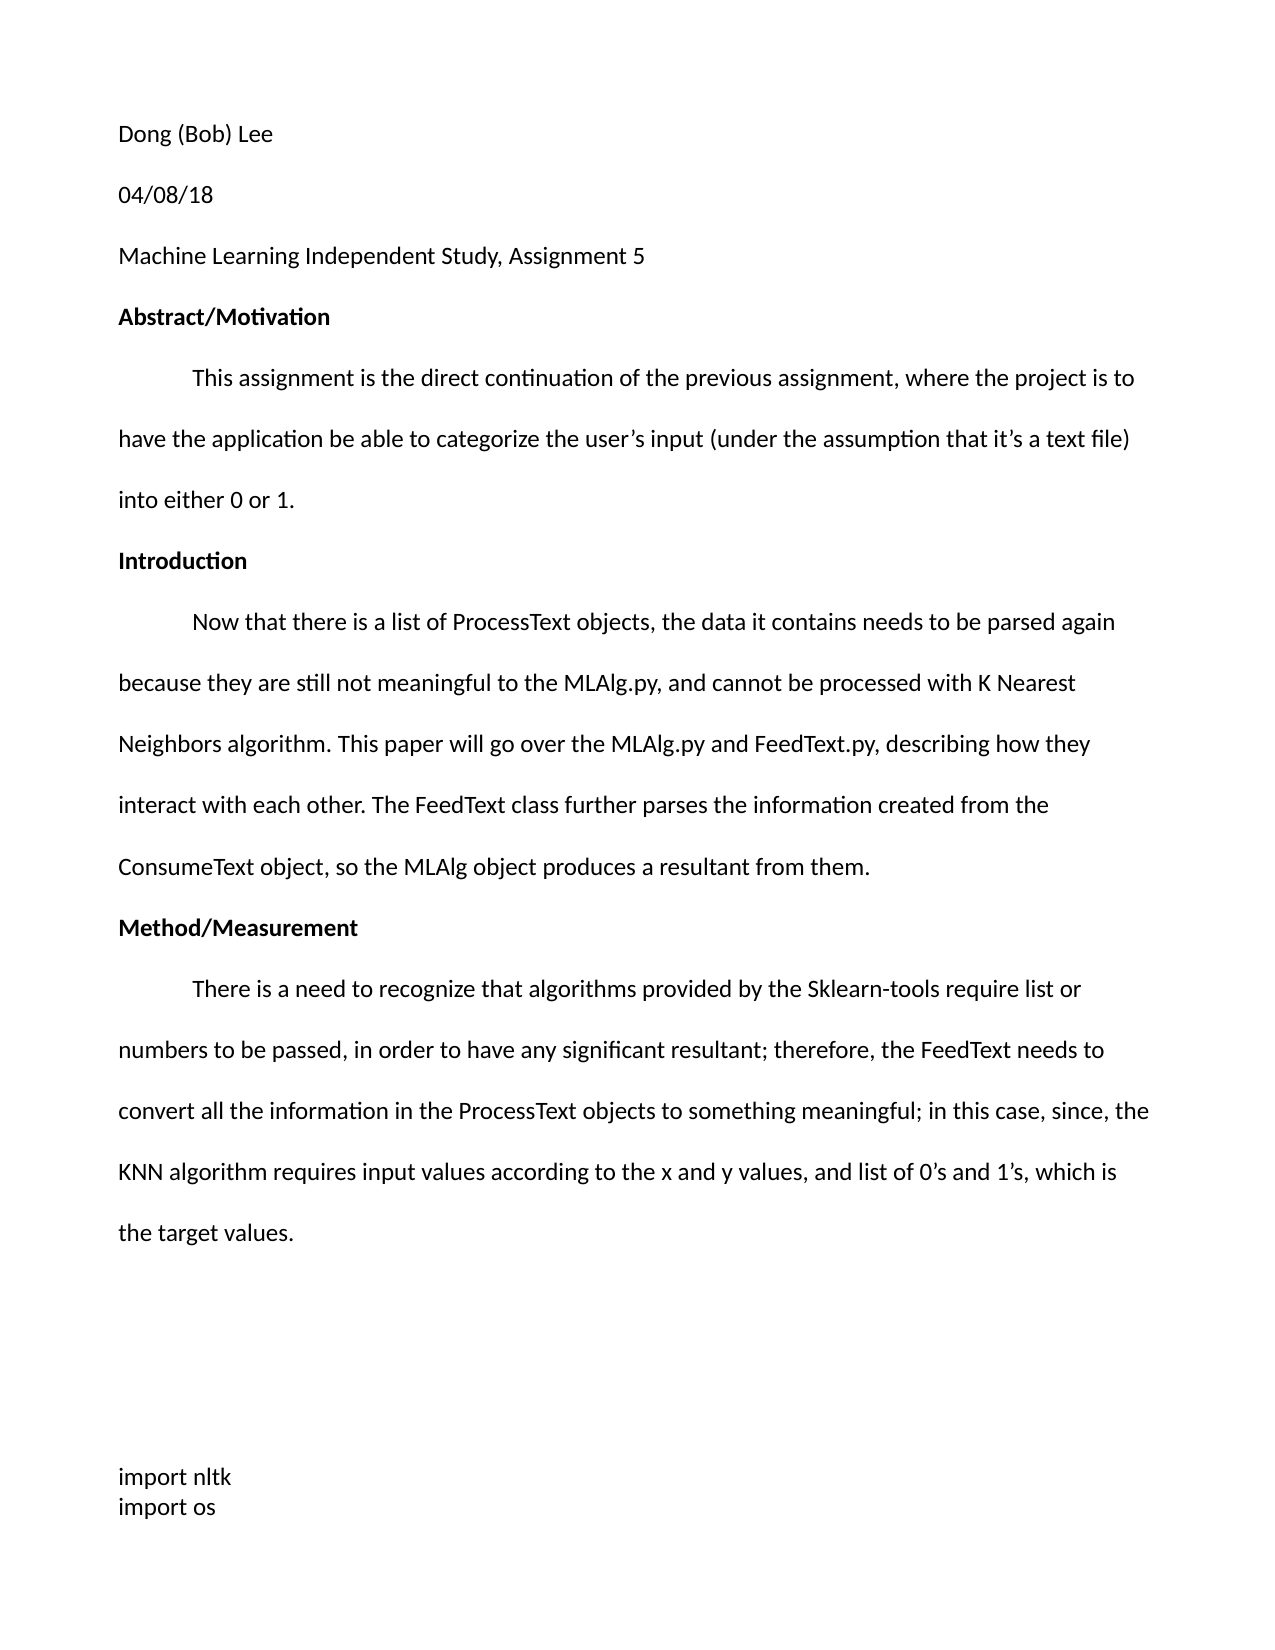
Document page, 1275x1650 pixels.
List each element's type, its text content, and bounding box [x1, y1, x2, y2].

text Introduction [118, 545, 1157, 576]
text Abstract/Motivation [118, 301, 1157, 332]
text 04/08/18 [118, 179, 1157, 210]
text import os [118, 1492, 1157, 1522]
text Method/Measurement [118, 912, 1157, 942]
text Dong (Bob) Lee [118, 118, 1157, 149]
text There is a need to recognize that algorithms provided by the Sklearn-tools require list or numbers to be passed, in order to have any significant resultant; therefore, the FeedText needs to convert all the information in the ProcessText objects to something meaningful; in this case, since, the KNN algorithm requires input values according to the x and y values, and list of 0’s and 1’s, which is the target values. [118, 973, 1157, 1247]
text Now that there is a list of ProcessText objects, the data it contains needs to be parsed again because they are still not meaningful to the MLAlg.py, and cannot be processed with K Nearest Neighbors algorithm. This paper will go over the MLAlg.py and FeedText.py, describing how they interact with each other. The FeedText class further parses the information created from the ConsumeText object, so the MLAlg object produces a resultant from them. [118, 606, 1157, 881]
text This assignment is the direct continuation of the previous assignment, where the project is to have the application be able to categorize the user’s input (under the assumption that it’s a text file) into either 0 or 1. [118, 362, 1157, 515]
text Machine Learning Independent Study, Assignment 5 [118, 240, 1157, 271]
text import nltk [118, 1461, 1157, 1492]
